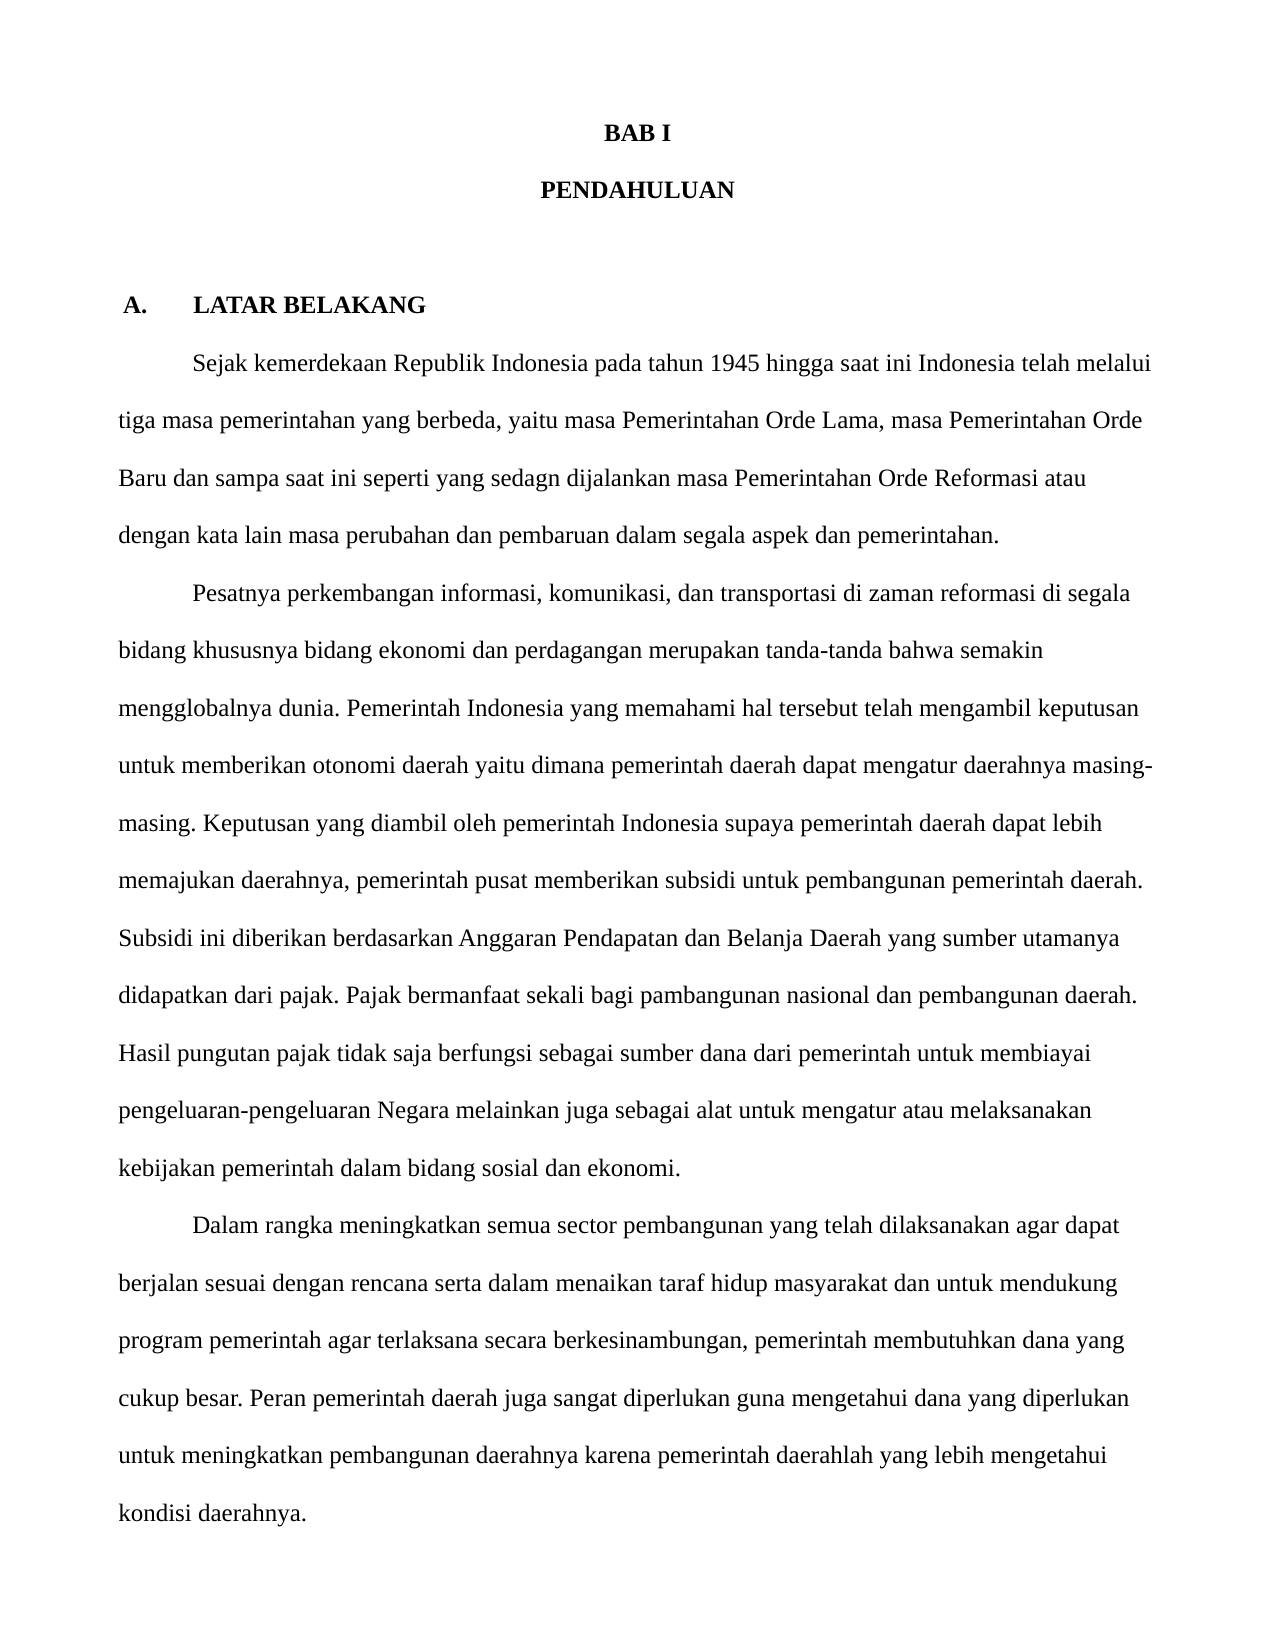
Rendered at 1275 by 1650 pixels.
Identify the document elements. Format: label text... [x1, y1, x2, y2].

text BAB I [118, 118, 1157, 147]
list LATAR BELAKANG [118, 291, 1157, 319]
text Dalam rangka meningkatkan semua sector pembangunan yang telah dilaksanakan agar dapat berjalan sesuai dengan rencana serta dalam menaikan taraf hidup masyarakat dan untuk mendukung program pemerintah agar terlaksana secara berkesinambungan, pemerintah membutuhkan dana yang cukup besar. Peran pemerintah daerah juga sangat diperlukan guna mengetahui dana yang diperlukan untuk meningkatkan pembangunan daerahnya karena pemerintah daerahlah yang lebih mengetahui kondisi daerahnya. [118, 1211, 1157, 1527]
text Sejak kemerdekaan Republik Indonesia pada tahun 1945 hingga saat ini Indonesia telah melalui tiga masa pemerintahan yang berbeda, yaitu masa Pemerintahan Orde Lama, masa Pemerintahan Orde Baru dan sampa saat ini seperti yang sedagn dijalankan masa Pemerintahan Orde Reformasi atau dengan kata lain masa perubahan dan pembaruan dalam segala aspek dan pemerintahan. [118, 348, 1157, 549]
text Pesatnya perkembangan informasi, komunikasi, dan transportasi di zaman reformasi di segala bidang khususnya bidang ekonomi dan perdagangan merupakan tanda-tanda bahwa semakin mengglobalnya dunia. Pemerintah Indonesia yang memahami hal tersebut telah mengambil keputusan untuk memberikan otonomi daerah yaitu dimana pemerintah daerah dapat mengatur daerahnya masing-masing. Keputusan yang diambil oleh pemerintah Indonesia supaya pemerintah daerah dapat lebih memajukan daerahnya, pemerintah pusat memberikan subsidi untuk pembangunan pemerintah daerah. Subsidi ini diberikan berdasarkan Anggaran Pendapatan dan Belanja Daerah yang sumber utamanya didapatkan dari pajak. Pajak bermanfaat sekali bagi pambangunan nasional dan pembangunan daerah. Hasil pungutan pajak tidak saja berfungsi sebagai sumber dana dari pemerintah untuk membiayai pengeluaran-pengeluaran Negara melainkan juga sebagai alat untuk mengatur atau melaksanakan kebijakan pemerintah dalam bidang sosial dan ekonomi. [118, 578, 1157, 1182]
text PENDAHULUAN [118, 176, 1157, 204]
